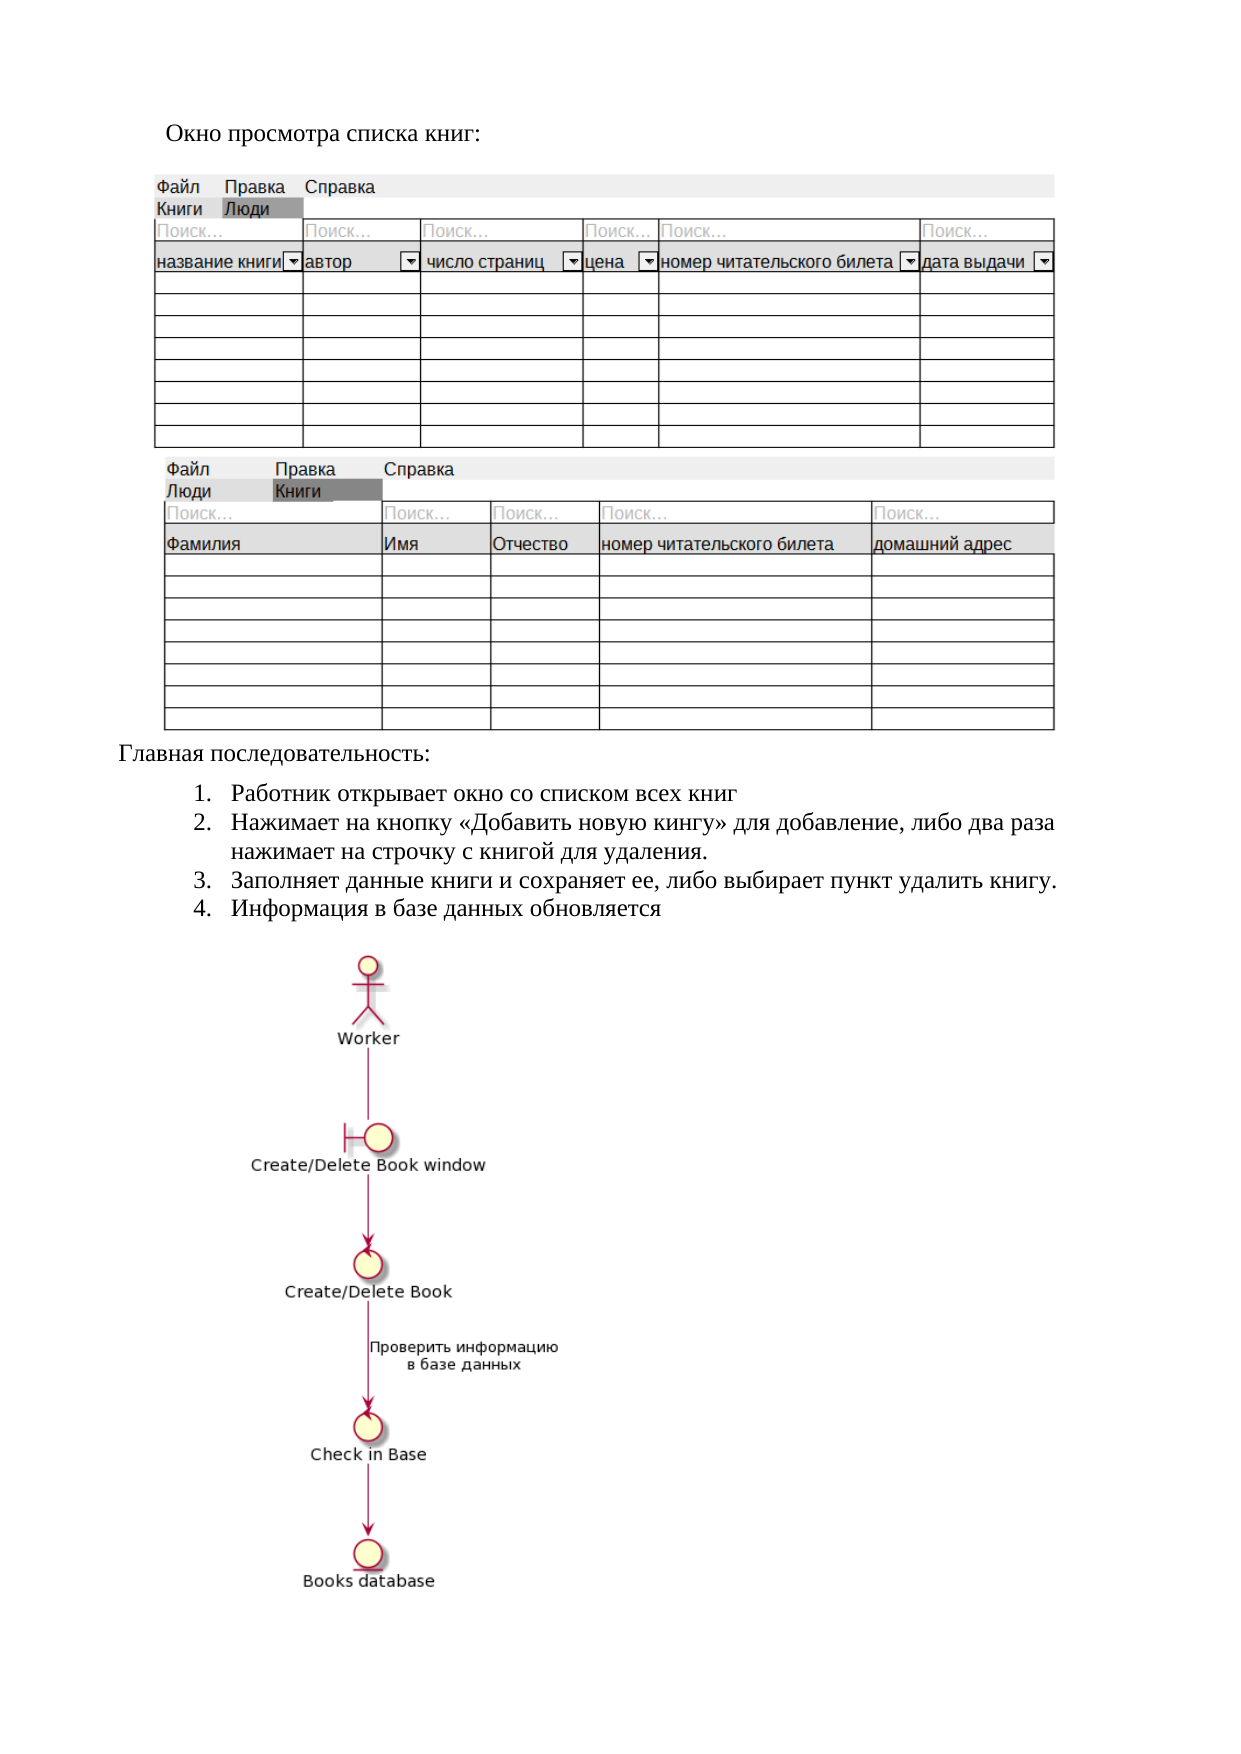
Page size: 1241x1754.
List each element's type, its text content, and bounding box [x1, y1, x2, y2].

list Главная последовательность: [118, 159, 1122, 767]
list Нажимает на кнопку «Добавить новую кингу» для добавление, либо два раза нажимает на строчку с книгой для удаления. [193, 807, 1122, 865]
list Заполняет данные книги и сохраняет ее, либо выбирает пункт удалить книгу. [193, 865, 1122, 893]
list Информация в базе данных обновляется [193, 893, 1122, 922]
picture [150, 169, 1059, 738]
picture [244, 949, 566, 1595]
list Работник открывает окно со списком всех книг [193, 778, 1122, 807]
list Окно просмотра списка книг: [130, 118, 1122, 147]
